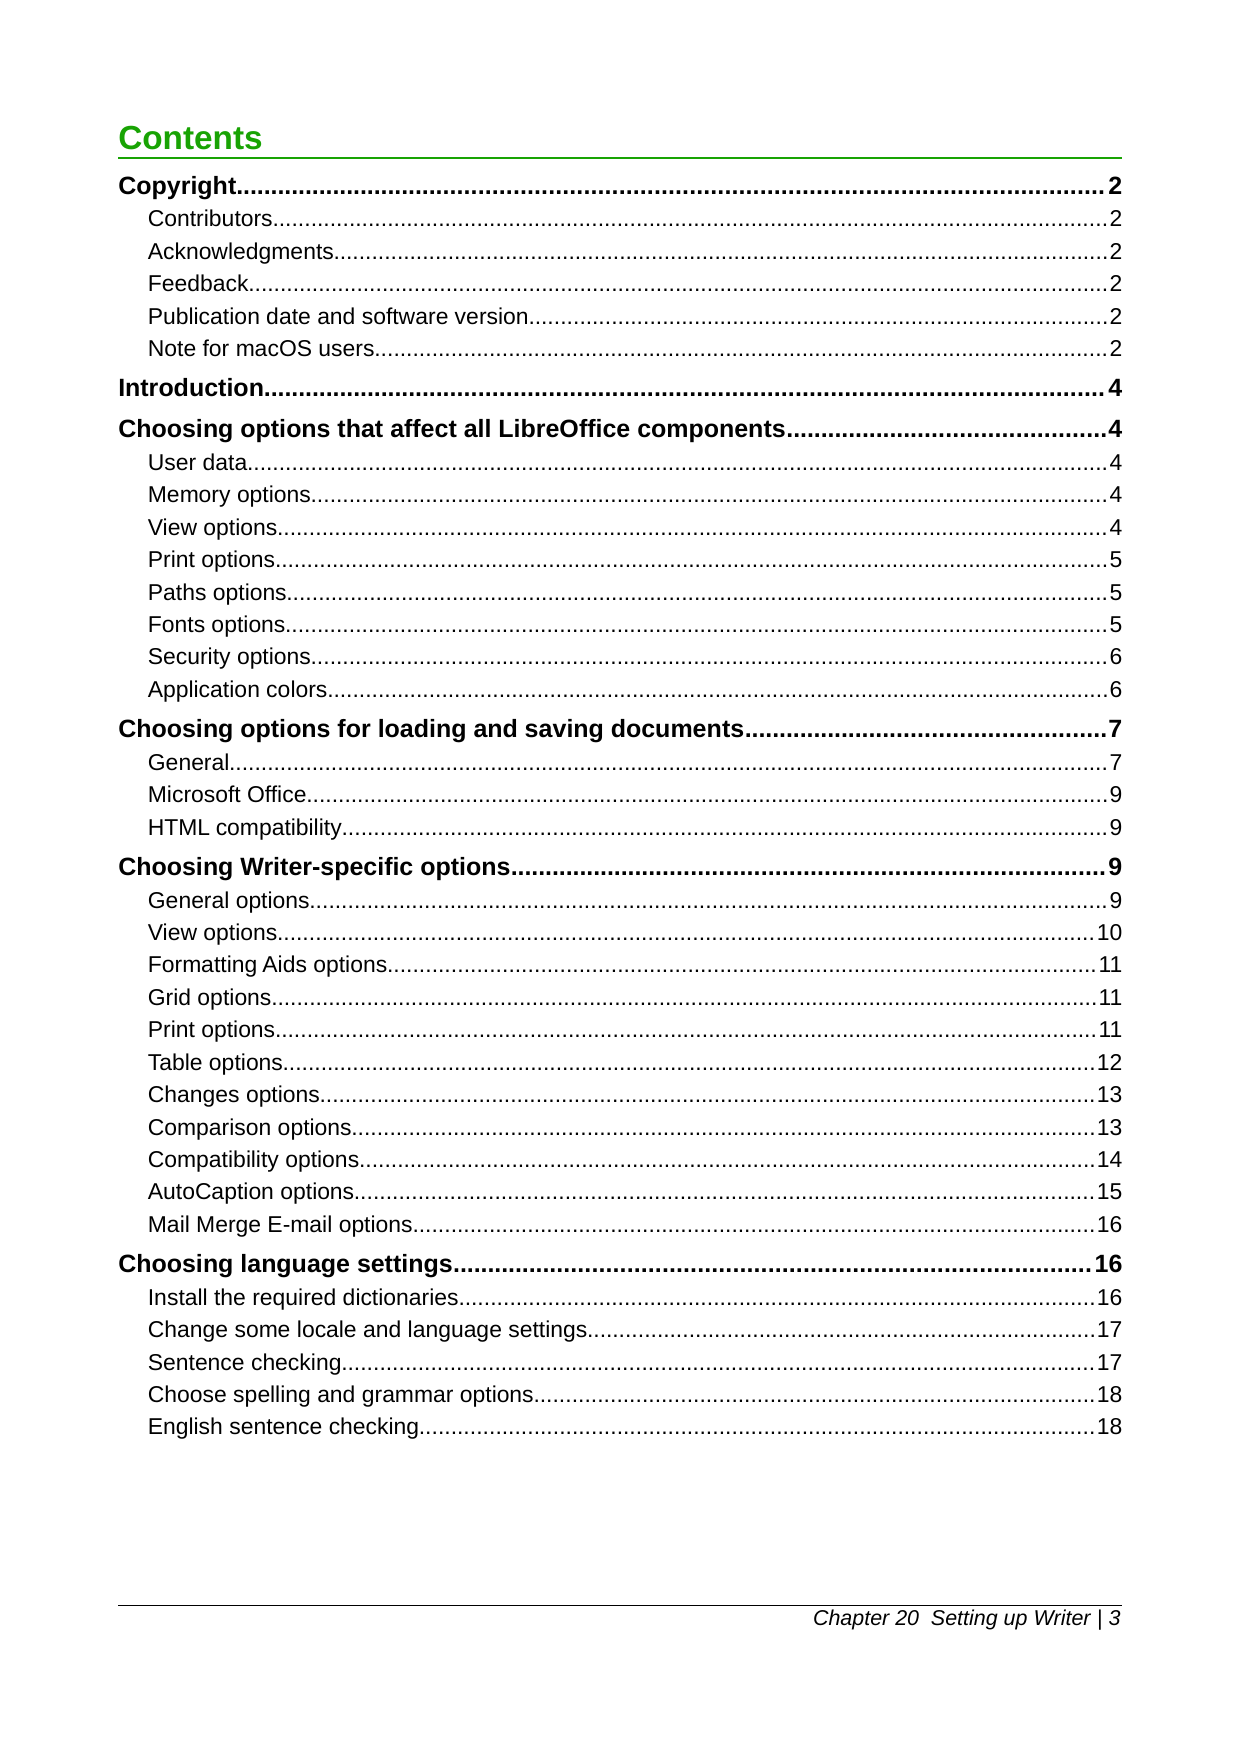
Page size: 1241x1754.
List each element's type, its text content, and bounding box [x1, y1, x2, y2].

text Microsoft Office 9 [148, 781, 1122, 807]
text Note for macOS users 2 [148, 335, 1122, 361]
text English sentence checking 18 [148, 1413, 1122, 1440]
text General options 9 [148, 887, 1122, 913]
text Paths options 5 [148, 578, 1122, 605]
text Publication date and software version 2 [148, 303, 1122, 329]
text Install the required dictionaries 16 [148, 1284, 1122, 1310]
text Changes options 13 [148, 1081, 1122, 1107]
text User data 4 [148, 449, 1122, 475]
text Application colors 6 [148, 676, 1122, 702]
text Grid options 11 [148, 984, 1122, 1010]
text Comparison options 13 [148, 1113, 1122, 1140]
text Copyright 2 [118, 171, 1122, 199]
text Change some locale and language settings 17 [148, 1316, 1122, 1342]
text View options 4 [148, 514, 1122, 540]
text Memory options 4 [148, 481, 1122, 508]
text Table options 12 [148, 1049, 1122, 1075]
text Acknowledgments 2 [148, 238, 1122, 264]
text Mail Merge E-mail options 16 [148, 1211, 1122, 1237]
text General 7 [148, 749, 1122, 775]
text Print options 5 [148, 546, 1122, 572]
subtitle Contents [118, 118, 1122, 157]
text Choose spelling and grammar options 18 [148, 1381, 1122, 1407]
text View options 10 [148, 919, 1122, 945]
text Security options 6 [148, 643, 1122, 669]
text Introduction 4 [118, 373, 1122, 402]
text Sentence checking 17 [148, 1348, 1122, 1375]
text HTML compatibility 9 [148, 813, 1122, 840]
text Choosing language settings 16 [118, 1249, 1122, 1278]
text Print options 11 [148, 1016, 1122, 1043]
text Formatting Aids options 11 [148, 951, 1122, 978]
text Contributors 2 [148, 205, 1122, 232]
text Fonts options 5 [148, 611, 1122, 637]
text Choosing options for loading and saving documents 7 [118, 714, 1122, 743]
text Feedback 2 [148, 270, 1122, 297]
text Choosing options that affect all LibreOffice components 4 [118, 414, 1122, 443]
text Choosing Writer-specific options 9 [118, 852, 1122, 881]
text AutoCaption options 15 [148, 1178, 1122, 1204]
text Compatibility options 14 [148, 1146, 1122, 1172]
